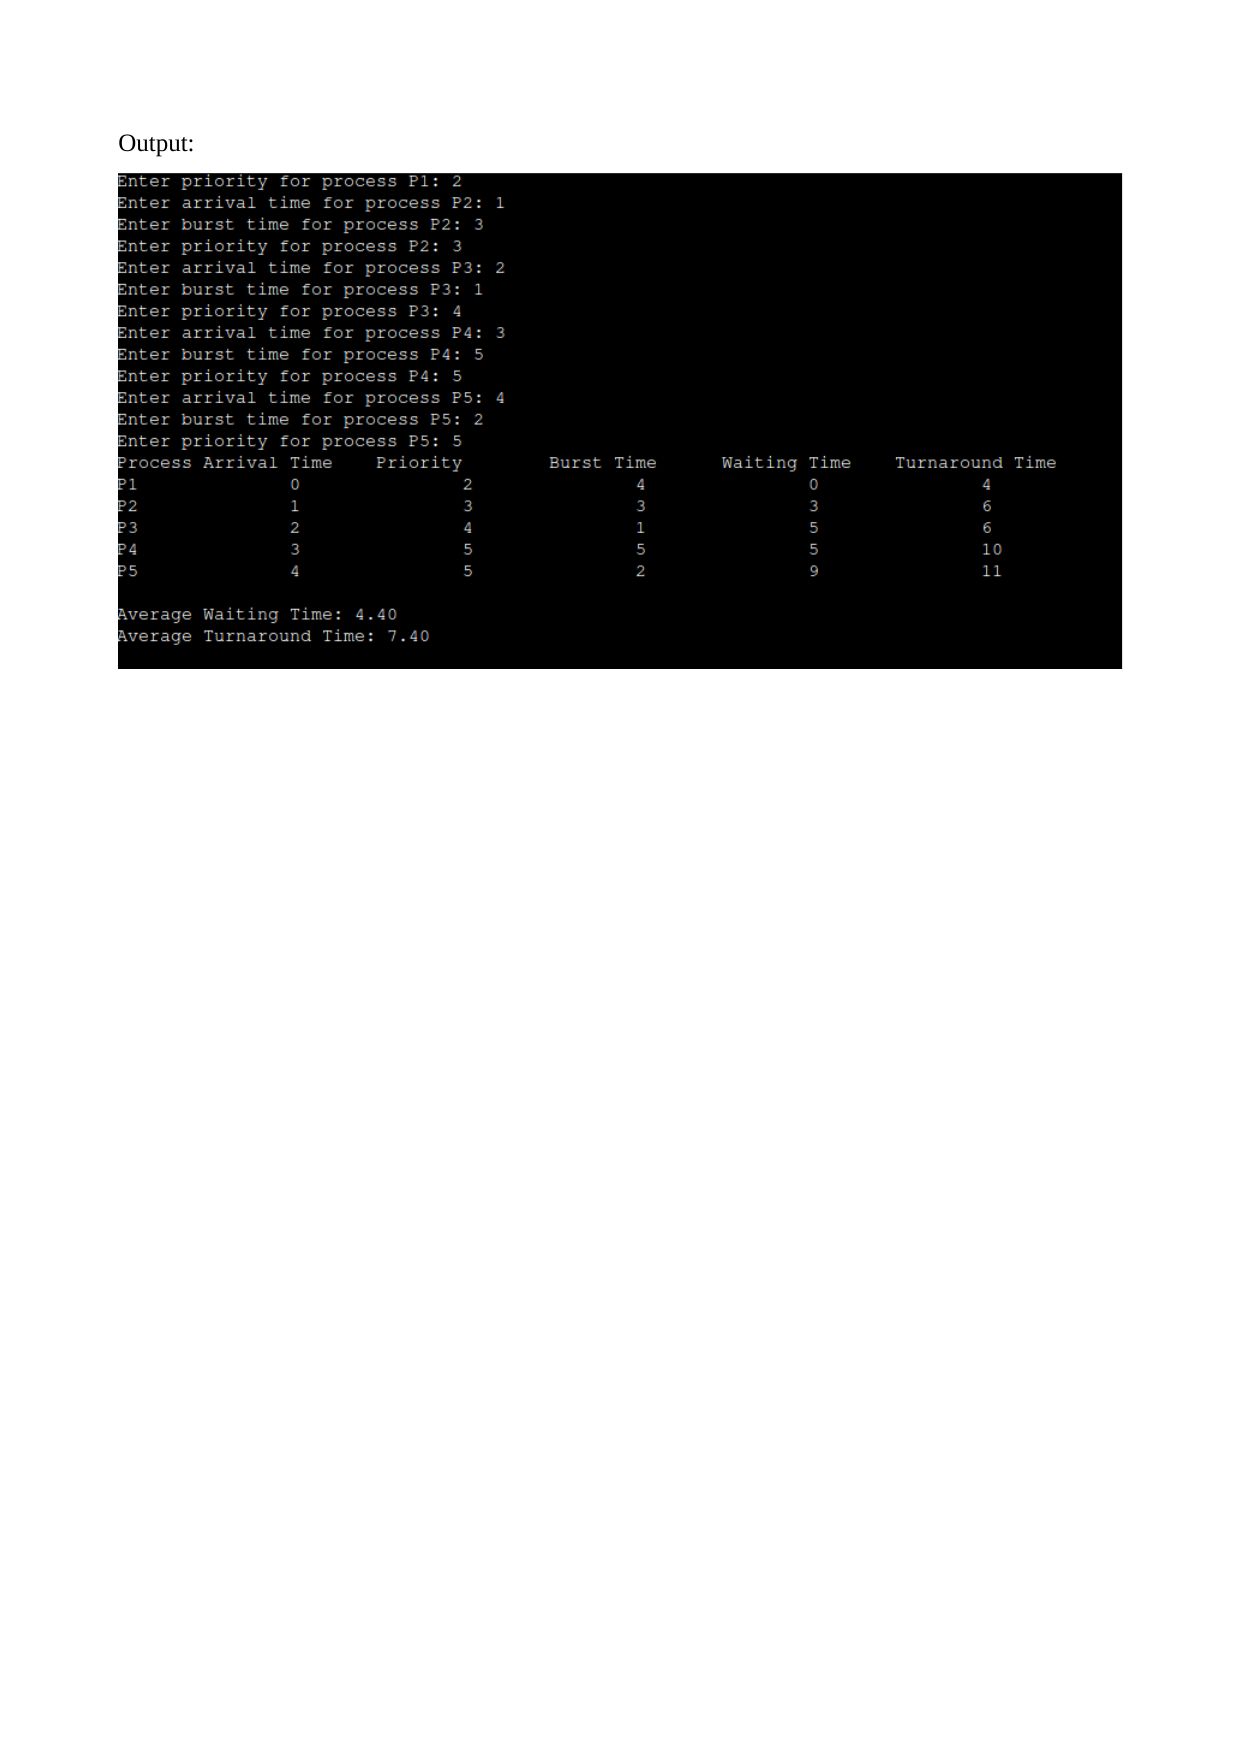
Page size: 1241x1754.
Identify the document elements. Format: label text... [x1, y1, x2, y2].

picture [118, 172, 1123, 669]
text Output: [118, 118, 1122, 157]
